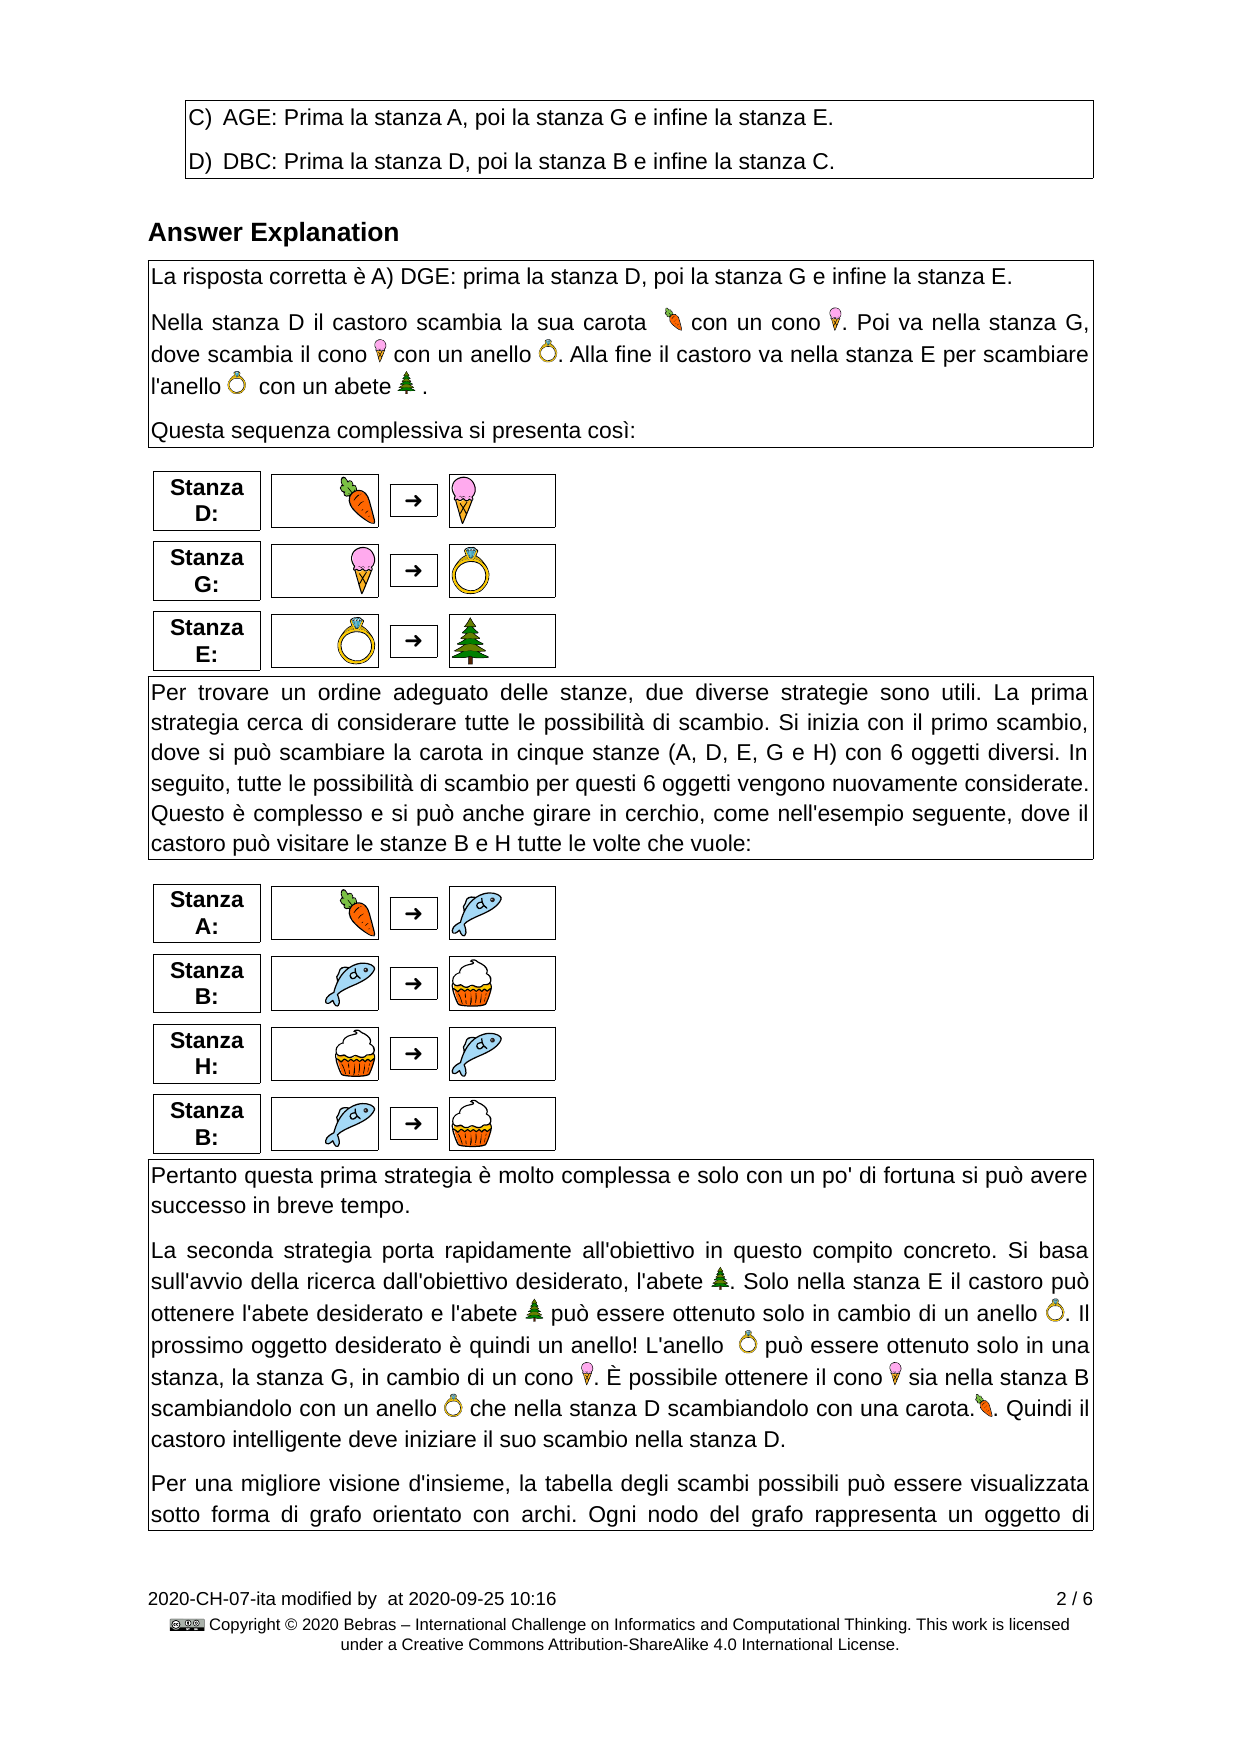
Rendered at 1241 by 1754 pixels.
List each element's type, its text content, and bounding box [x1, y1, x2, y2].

table_header [443, 878, 561, 948]
table_cell [443, 1018, 561, 1088]
table_cell Stanza G: [148, 535, 266, 606]
table_cell ➜ [384, 948, 443, 1018]
text Nella stanza D il castoro scambia la sua carota con un cono . Poi va nella stanza G, dove scambia il cono con un anello . Alla fine il castoro va nella stanza E per scambiare l'anello con un abete . [149, 304, 1093, 399]
table_header Stanza D: [148, 465, 266, 535]
table_cell [266, 948, 384, 1018]
table_cell [266, 1088, 384, 1158]
table_cell [443, 606, 561, 676]
list AGE: Prima la stanza A, poi la stanza G e infine la stanza E. [186, 101, 1093, 130]
table_cell Stanza B: [148, 948, 266, 1018]
table_cell ➜ [384, 535, 443, 606]
table_header [266, 878, 384, 948]
text La seconda strategia porta rapidamente all'obiettivo in questo compito concreto. Si basa sull'avvio della ricerca dall'obiettivo desiderato, l'abete . Solo nella stanza E il castoro può ottenere l'abete desiderato e l'abete può essere ottenuto solo in cambio di un anello . Il prossimo oggetto desiderato è quindi un anello! L'anello può essere ottenuto solo in una stanza, la stanza G, in cambio di un cono . È possibile ottenere il cono sia nella stanza B scambiandolo con un anello che nella stanza D scambiandolo con una carota.. Quindi il castoro intelligente deve iniziare il suo scambio nella stanza D. [149, 1233, 1093, 1452]
table_header [443, 465, 561, 535]
table_cell ➜ [384, 1018, 443, 1088]
table_header ➜ [384, 878, 443, 948]
subtitle Answer Explanation [148, 217, 1093, 247]
text Per una migliore visione d'insieme, la tabella degli scambi possibili può essere visualizzata sotto forma di grafo orientato con archi. Ogni nodo del grafo rappresenta un oggetto di [149, 1467, 1093, 1530]
table_cell [443, 1088, 561, 1158]
table_cell ➜ [384, 1088, 443, 1158]
table_header [266, 465, 384, 535]
table_cell ➜ [384, 606, 443, 676]
table_cell Stanza E: [148, 606, 266, 676]
text Per trovare un ordine adeguato delle stanze, due diverse strategie sono utili. La prima strategia cerca di considerare tutte le possibilità di scambio. Si inizia con il primo scambio, dove si può scambiare la carota in cinque stanze (A, D, E, G e H) con 6 oggetti diversi. In seguito, tutte le possibilità di scambio per questi 6 oggetti vengono nuovamente considerate. Questo è complesso e si può anche girare in cerchio, come nell'esempio seguente, dove il castoro può visitare le stanze B e H tutte le volte che vuole: [149, 677, 1093, 859]
table_cell [443, 948, 561, 1018]
text La risposta corretta è A) DGE: prima la stanza D, poi la stanza G e infine la stanza E. [149, 261, 1093, 289]
table_cell [266, 606, 384, 676]
table_cell [443, 535, 561, 606]
text Pertanto questa prima strategia è molto complessa e solo con un po' di fortuna si può avere successo in breve tempo. [149, 1160, 1093, 1218]
table_cell [266, 535, 384, 606]
text Questa sequenza complessiva si presenta così: [149, 414, 1093, 447]
list DBC: Prima la stanza D, poi la stanza B e infine la stanza C. [186, 145, 1093, 178]
table_header ➜ [384, 465, 443, 535]
table_cell Stanza H: [148, 1018, 266, 1088]
table_header Stanza A: [148, 878, 266, 948]
table_cell Stanza B: [148, 1088, 266, 1158]
table_cell [266, 1018, 384, 1088]
